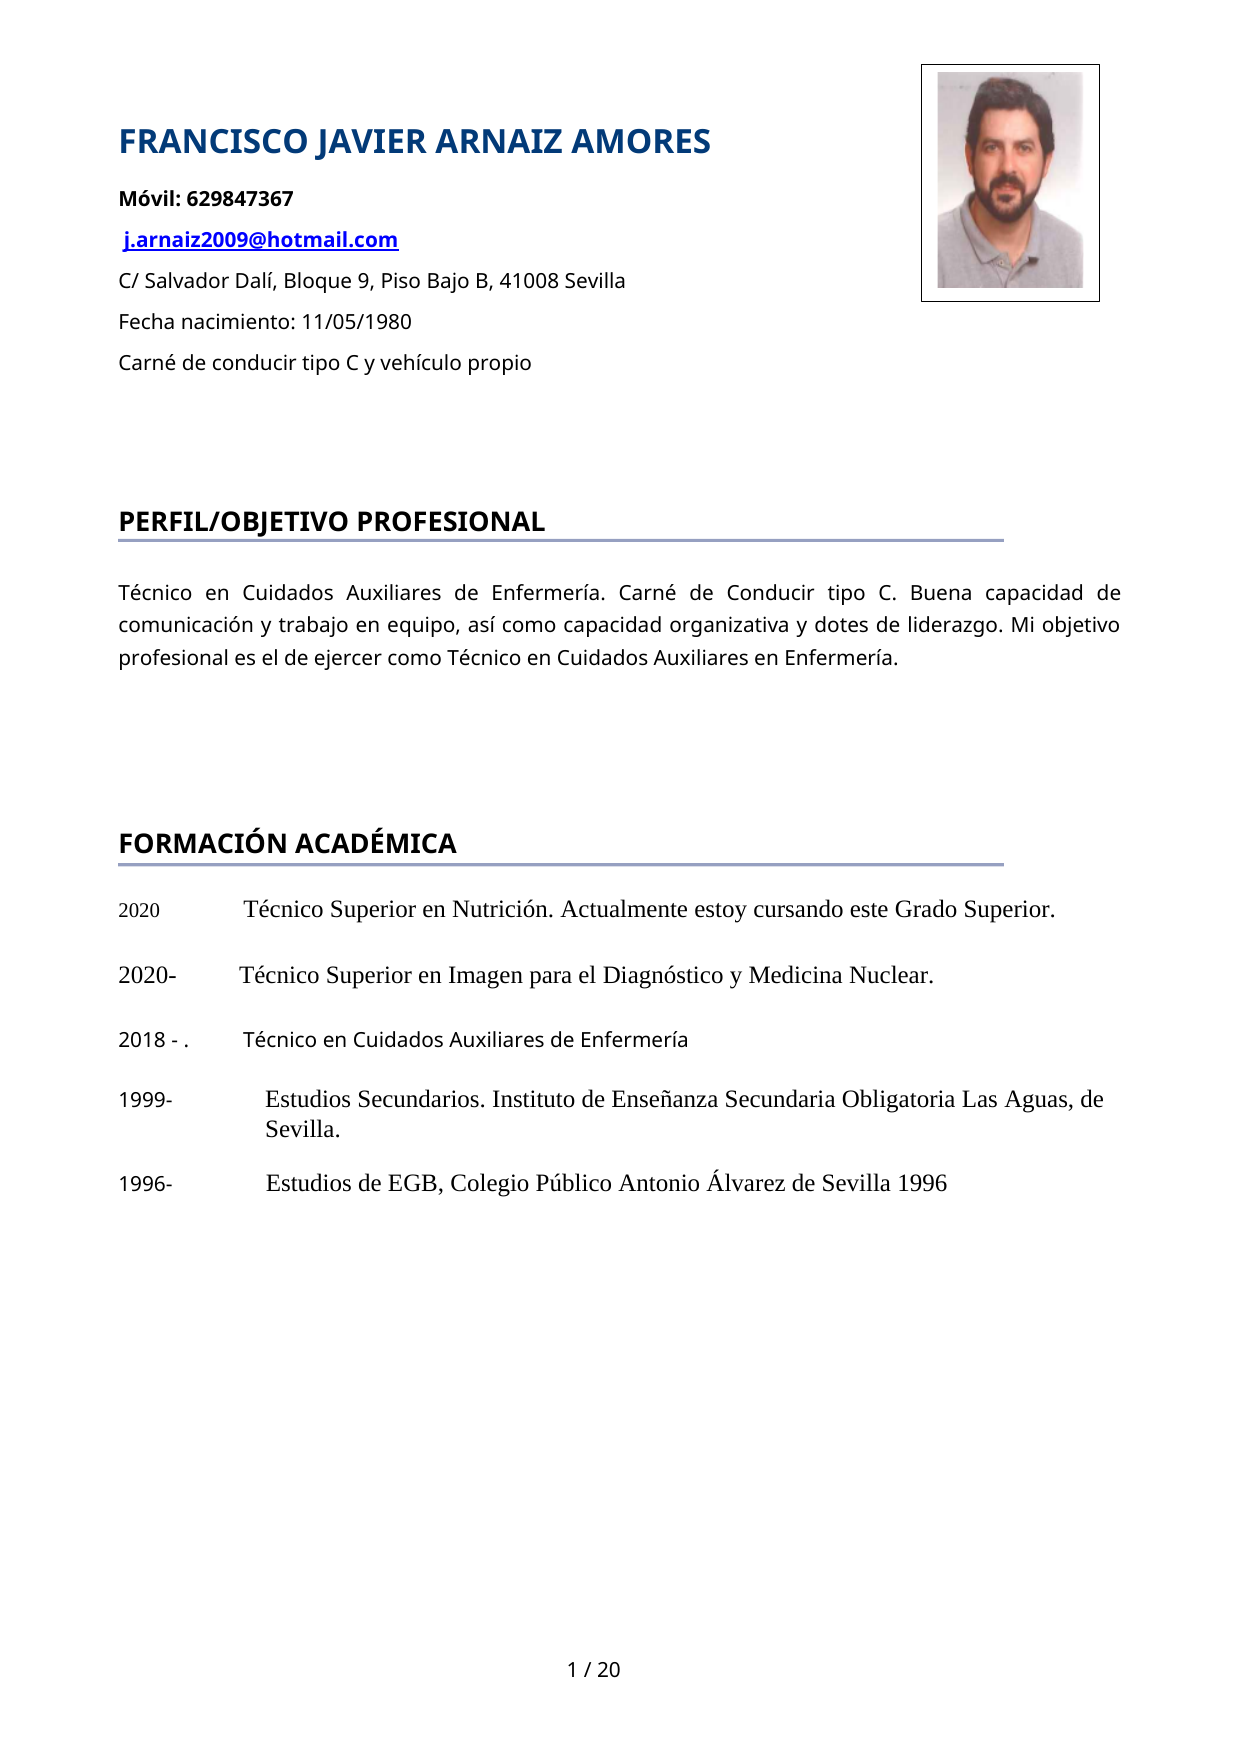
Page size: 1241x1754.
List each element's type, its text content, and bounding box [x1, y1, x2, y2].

text Móvil: 629847367 [118, 184, 921, 213]
text j.arnaiz2009@hotmail.com [118, 225, 921, 254]
text FRANCISCO JAVIER ARNAIZ AMORES [118, 118, 921, 163]
text 2018 - . Técnico en Cuidados Auxiliares de Enfermería [118, 1026, 1122, 1054]
text 1999- Estudios Secundarios. Instituto de Enseñanza Secundaria Obligatoria Las Aguas, de Sevilla. [118, 1084, 1110, 1142]
text [1100, 225, 1122, 254]
text 2020 Técnico Superior en Nutrición. Actualmente estoy cursando este Grado Superior. [118, 894, 1122, 923]
text FORMACIÓN ACADÉMICA [118, 824, 1122, 861]
text PERFIL/OBJETIVO PROFESIONAL [118, 502, 1122, 576]
text Técnico en Cuidados Auxiliares de Enfermería. Carné de Conducir tipo C. Buena capacidad de comunicación y trabajo en equipo, así como capacidad organizativa y dotes de liderazgo. Mi objetivo profesional es el de ejercer como Técnico en Cuidados Auxiliares en Enfermería. [118, 578, 1122, 671]
picture [937, 72, 1084, 288]
text Carné de conducir tipo C y vehículo propio [118, 348, 1122, 377]
text 2020- Técnico Superior en Imagen para el Diagnóstico y Medicina Nuclear. [118, 960, 1122, 989]
text C/ Salvador Dalí, Bloque 9, Piso Bajo B, 41008 Sevilla [118, 266, 921, 295]
text 1996- Estudios de EGB, Colegio Público Antonio Álvarez de Sevilla 1996 [118, 1168, 1110, 1198]
text Fecha nacimiento: 11/05/1980 [118, 307, 1122, 336]
text [1100, 184, 1122, 213]
text [1100, 118, 1122, 163]
